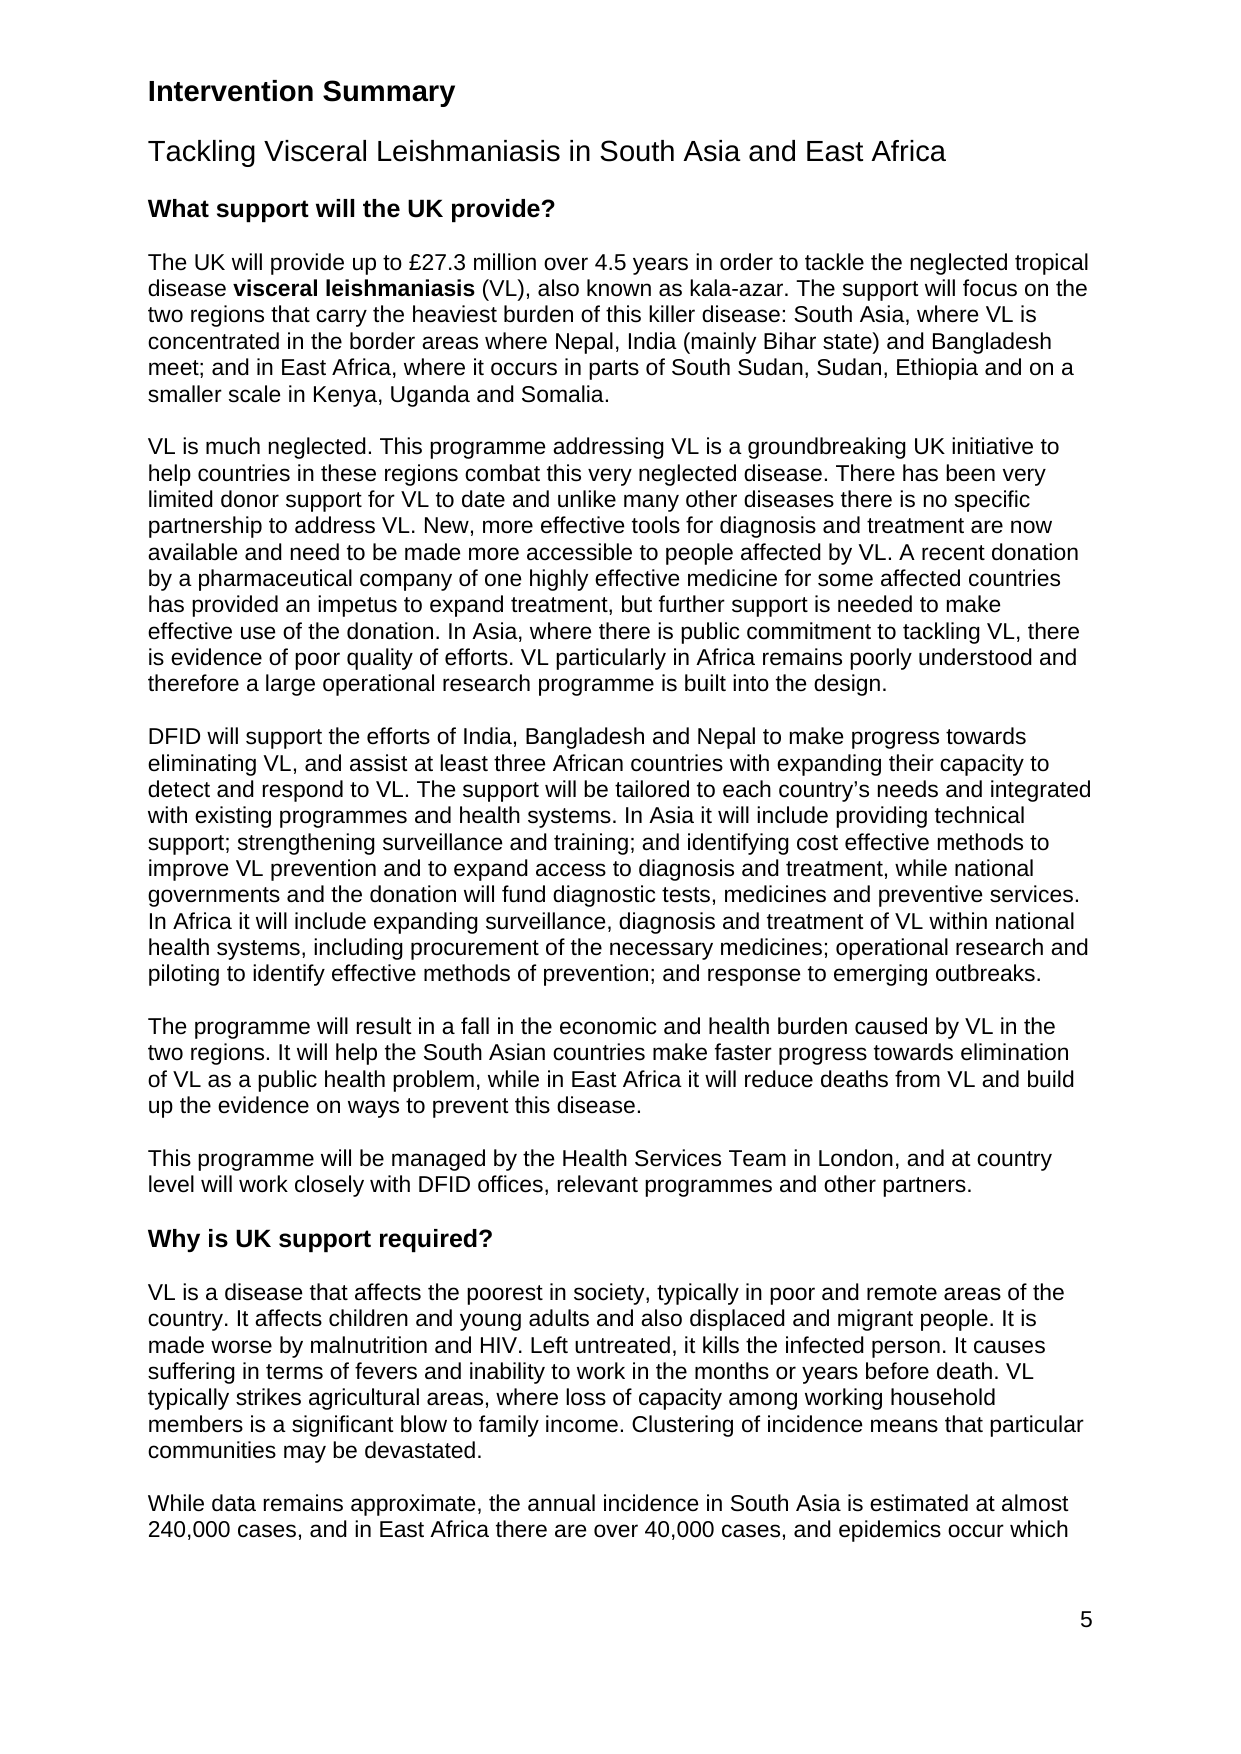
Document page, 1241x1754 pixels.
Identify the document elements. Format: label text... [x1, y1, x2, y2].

text Tackling Visceral Leishmaniasis in South Asia and East Africa [148, 134, 1092, 167]
text VL is a disease that affects the poorest in society, typically in poor and remote areas of the country. It affects children and young adults and also displaced and migrant people. It is made worse by malnutrition and HIV. Left untreated, it kills the infected person. It causes suffering in terms of fevers and inability to work in the months or years before death. VL typically strikes agricultural areas, where loss of capacity among working household members is a significant blow to family income. Clustering of incidence means that particular communities may be devastated. [148, 1279, 1092, 1463]
text This programme will be managed by the Health Services Team in London, and at country level will work closely with DFID offices, relevant programmes and other partners. [148, 1145, 1092, 1197]
text VL is much neglected. This programme addressing VL is a groundbreaking UK initiative to help countries in these regions combat this very neglected disease. There has been very limited donor support for VL to date and unlike many other diseases there is no specific partnership to address VL. New, more effective tools for diagnosis and treatment are now available and need to be made more accessible to people affected by VL. A recent donation by a pharmaceutical company of one highly effective medicine for some affected countries has provided an impetus to expand treatment, but further support is needed to make effective use of the donation. In Asia, where there is public commitment to tackling VL, there is evidence of poor quality of efforts. VL particularly in Africa remains poorly understood and therefore a large operational research programme is built into the design. [148, 433, 1092, 697]
text Why is UK support required? [148, 1224, 1092, 1253]
text Intervention Summary [148, 74, 1092, 107]
text While data remains approximate, the annual incidence in South Asia is estimated at almost 240,000 cases, and in East Africa there are over 40,000 cases, and epidemics occur which [148, 1490, 1092, 1542]
text What support will the UK provide? [148, 194, 1092, 222]
text DFID will support the efforts of India, Bangladesh and Nepal to make progress towards eliminating VL, and assist at least three African countries with expanding their capacity to detect and respond to VL. The support will be tailored to each country’s needs and integrated with existing programmes and health systems. In Asia it will include providing technical support; strengthening surveillance and training; and identifying cost effective methods to improve VL prevention and to expand access to diagnosis and treatment, while national governments and the donation will fund diagnostic tests, medicines and preventive services. In Africa it will include expanding surveillance, diagnosis and treatment of VL within national health systems, including procurement of the necessary medicines; operational research and piloting to identify effective methods of prevention; and response to emerging outbreaks. [148, 723, 1092, 987]
text The programme will result in a fall in the economic and health burden caused by VL in the two regions. It will help the South Asian countries make faster progress towards elimination of VL as a public health problem, while in East Africa it will reduce deaths from VL and build up the evidence on ways to prevent this disease. [148, 1013, 1092, 1118]
text The UK will provide up to £27.3 million over 4.5 years in order to tackle the neglected tropical disease visceral leishmaniasis (VL), also known as kala-azar. The support will focus on the two regions that carry the heaviest burden of this killer disease: South Asia, where VL is concentrated in the border areas where Nepal, India (mainly Bihar state) and Bangladesh meet; and in East Africa, where it occurs in parts of South Sudan, Sudan, Ethiopia and on a smaller scale in Kenya, Uganda and Somalia. [148, 249, 1092, 407]
